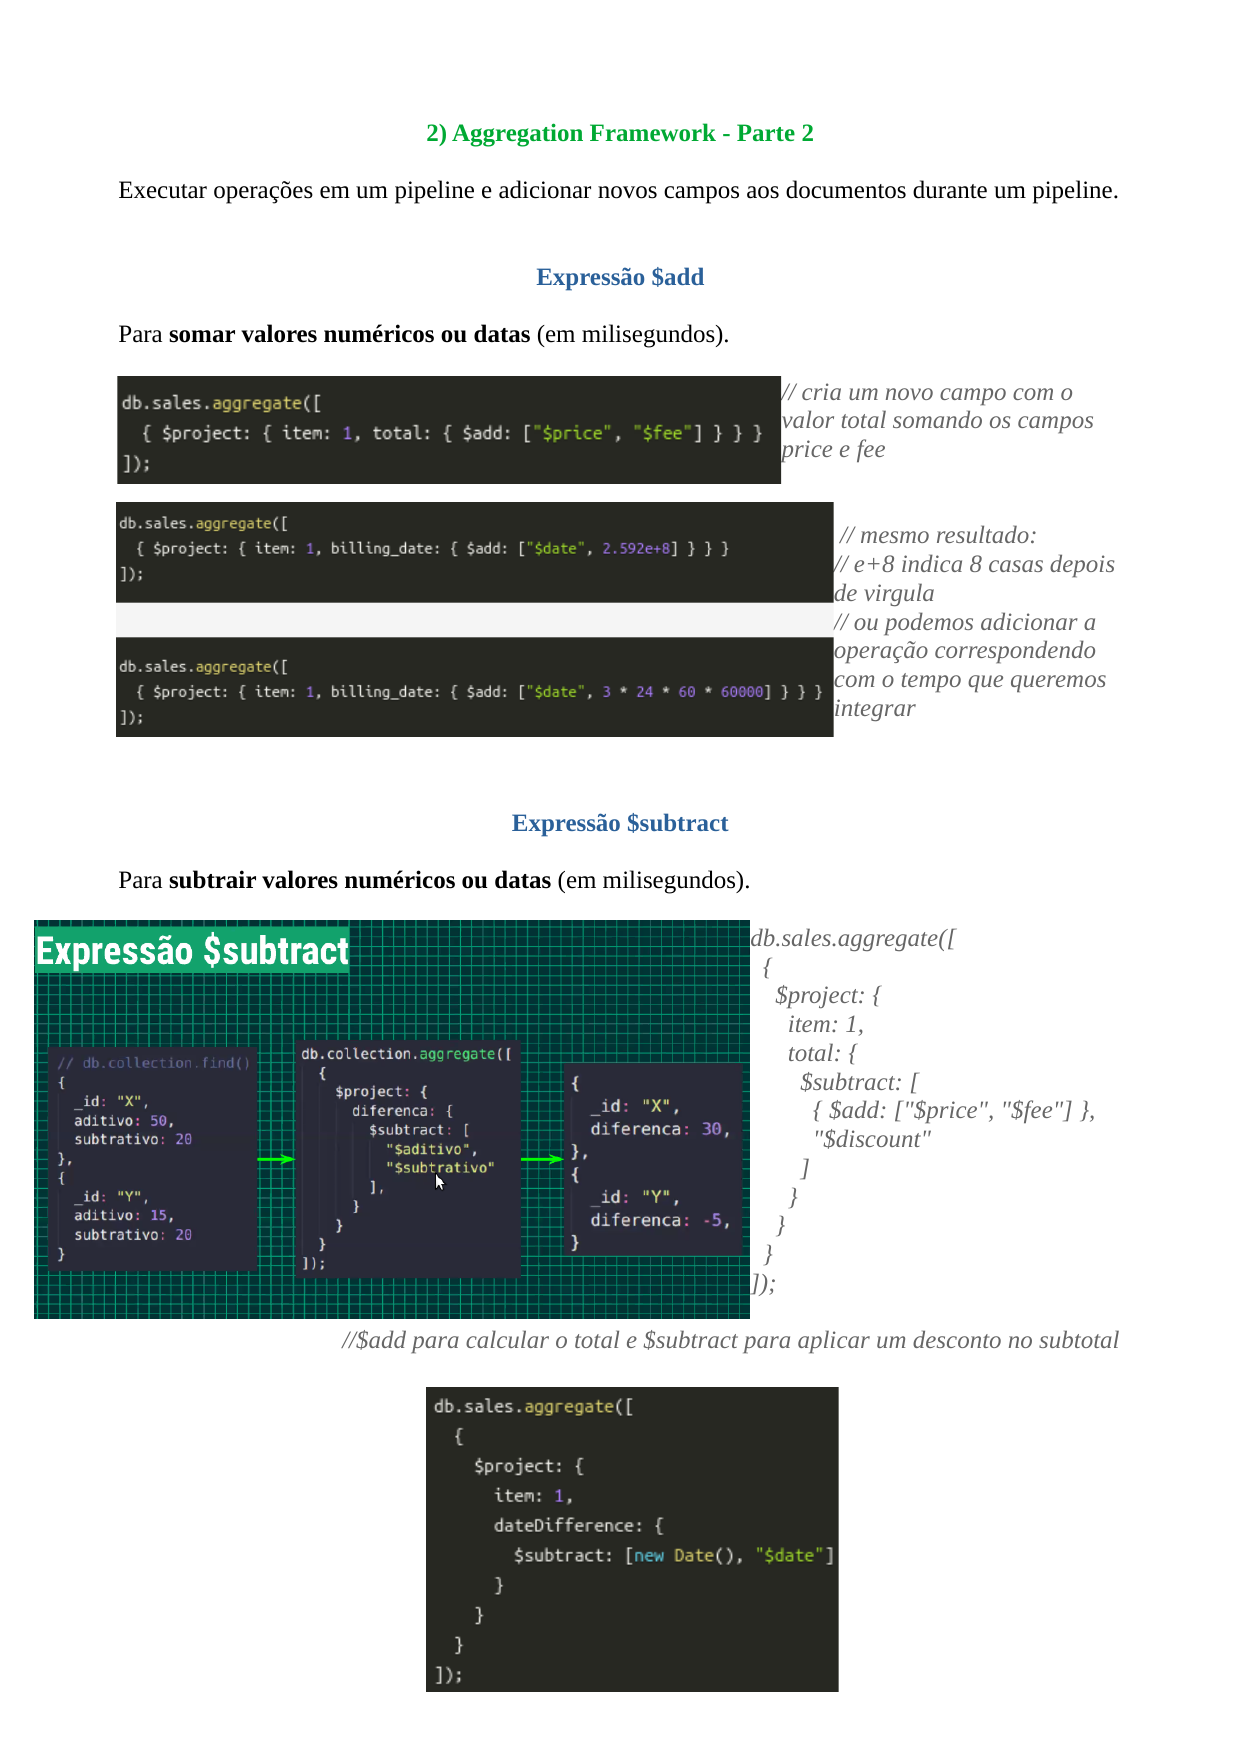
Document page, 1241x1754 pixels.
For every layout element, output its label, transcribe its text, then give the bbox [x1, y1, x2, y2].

text // ou podemos adicionar a operação correspondendo com o tempo que queremos integrar [834, 607, 1122, 722]
text Para somar valores numéricos ou datas (em milisegundos). [118, 319, 1122, 348]
text ]); [750, 1268, 1122, 1297]
picture [34, 920, 750, 1319]
text { $add: ["$price", "$fee"] }, [750, 1096, 1122, 1124]
picture [426, 1387, 839, 1692]
picture [117, 376, 782, 484]
text // mesmo resultado: [834, 521, 1122, 549]
text "$discount" [750, 1124, 1122, 1153]
text { [750, 952, 1122, 981]
text Expressão $subtract [118, 808, 1122, 837]
text total: { [750, 1038, 1122, 1067]
text Para subtrair valores numéricos ou datas (em milisegundos). [118, 866, 1122, 894]
text } [750, 1211, 1122, 1239]
text db.sales.aggregate([ [750, 923, 1122, 952]
text //$add para calcular o total e $subtract para aplicar um desconto no subtotal [118, 1326, 1122, 1354]
text 2) Aggregation Framework - Parte 2 [118, 118, 1122, 147]
text Executar operações em um pipeline e adicionar novos campos aos documentos durante um pipeline. [118, 176, 1122, 204]
text } [750, 1239, 1122, 1268]
picture [116, 502, 834, 737]
text Expressão $add [118, 262, 1122, 291]
text item: 1, [750, 1009, 1122, 1038]
text // cria um novo campo com o valor total somando os campos price e fee [782, 377, 1122, 463]
text ] [750, 1153, 1122, 1182]
text $project: { [750, 981, 1122, 1009]
text } [750, 1182, 1122, 1211]
text $subtract: [ [750, 1067, 1122, 1096]
text // e+8 indica 8 casas depois de virgula [834, 549, 1122, 607]
